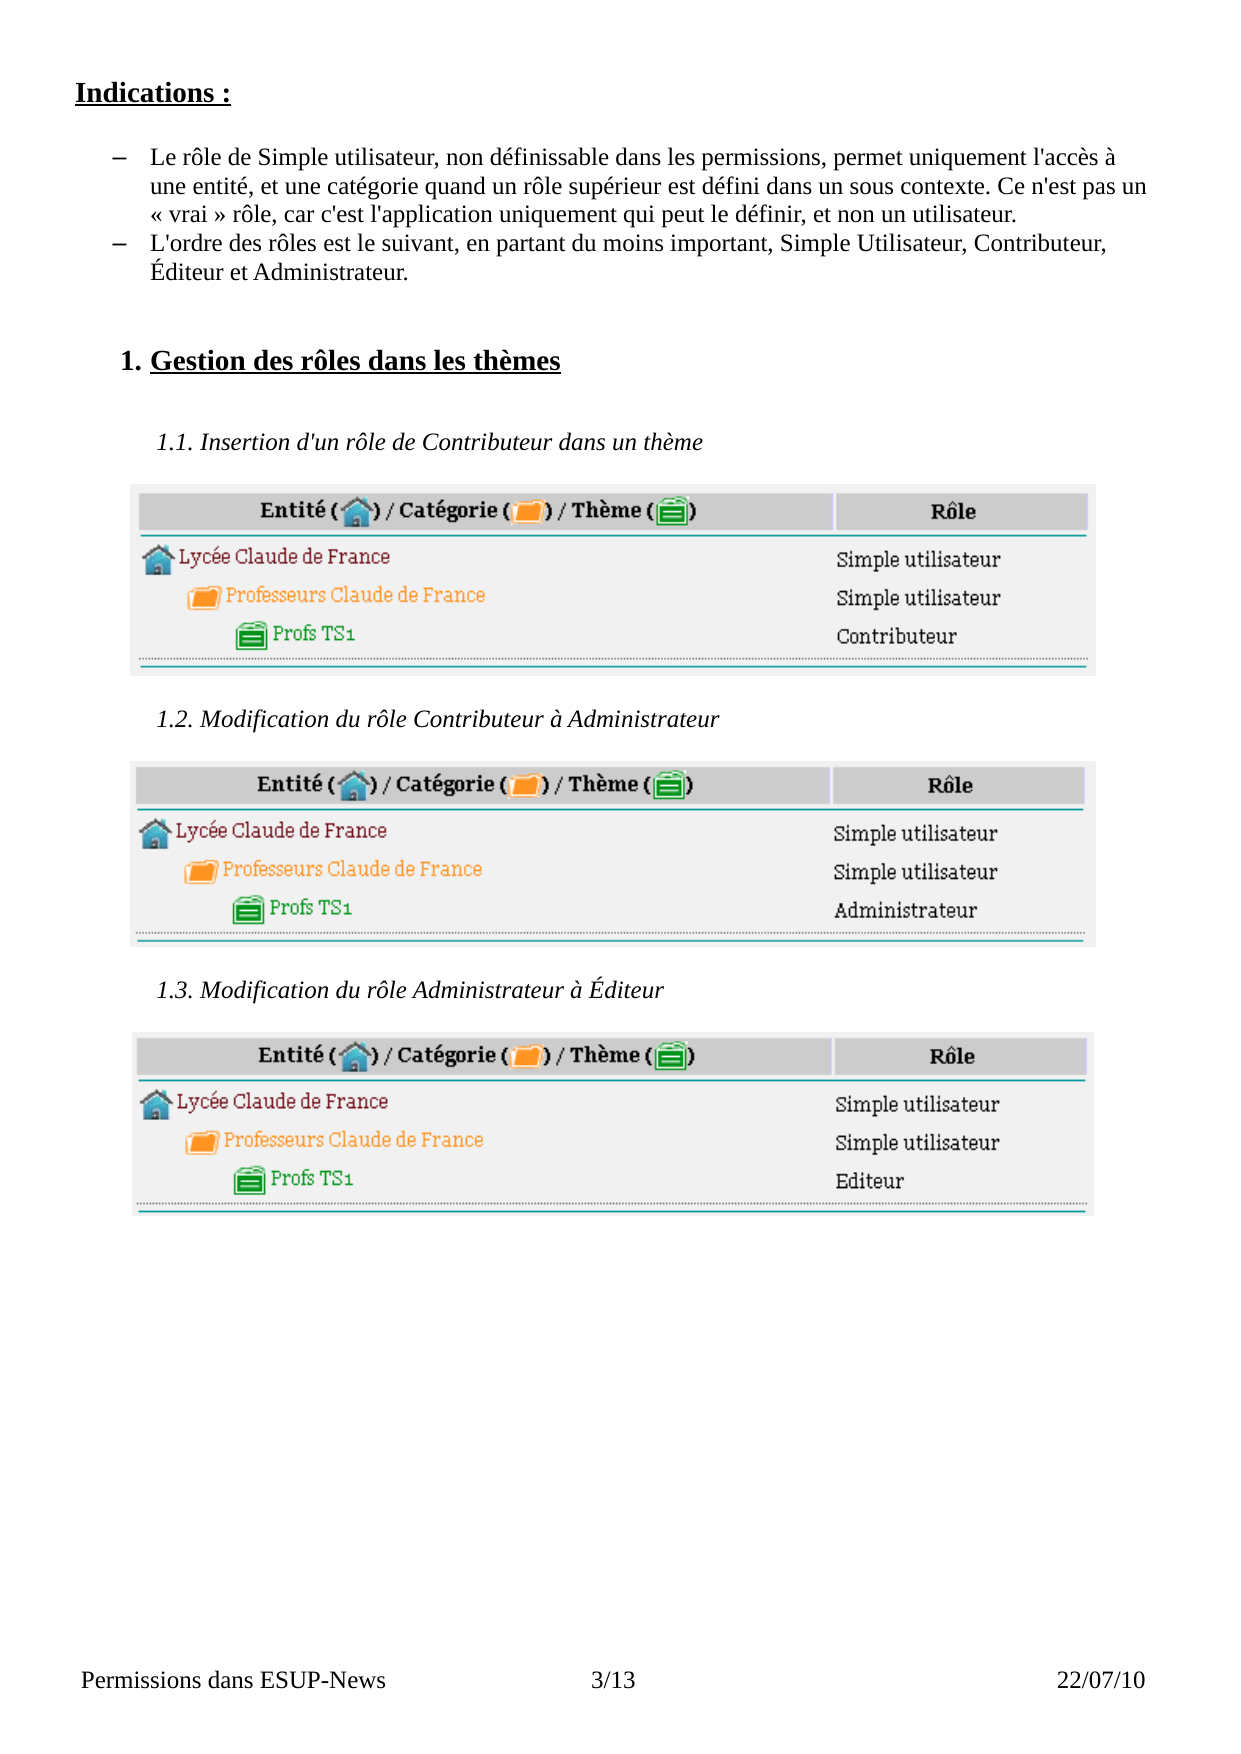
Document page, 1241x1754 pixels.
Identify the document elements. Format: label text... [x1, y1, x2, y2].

subtitle Modification du rôle Contributeur à Administrateur [150, 704, 1151, 733]
list L'ordre des rôles est le suivant, en partant du moins important, Simple Utilisateur, Contributeur, Éditeur et Administrateur. [112, 228, 1151, 286]
subtitle Modification du rôle Administrateur à Éditeur [150, 975, 1151, 1003]
text Indications : [75, 75, 1151, 108]
subtitle Gestion des rôles dans les thèmes [112, 343, 1151, 377]
list Le rôle de Simple utilisateur, non définissable dans les permissions, permet uniquement l'accès à une entité, et une catégorie quand un rôle supérieur est défini dans un sous contexte. Ce n'est pas un « vrai » rôle, car c'est l'application uniquement qui peut le définir, et non un utilisateur. [112, 142, 1151, 228]
subtitle Insertion d'un rôle de Contributeur dans un thème [150, 427, 1151, 456]
